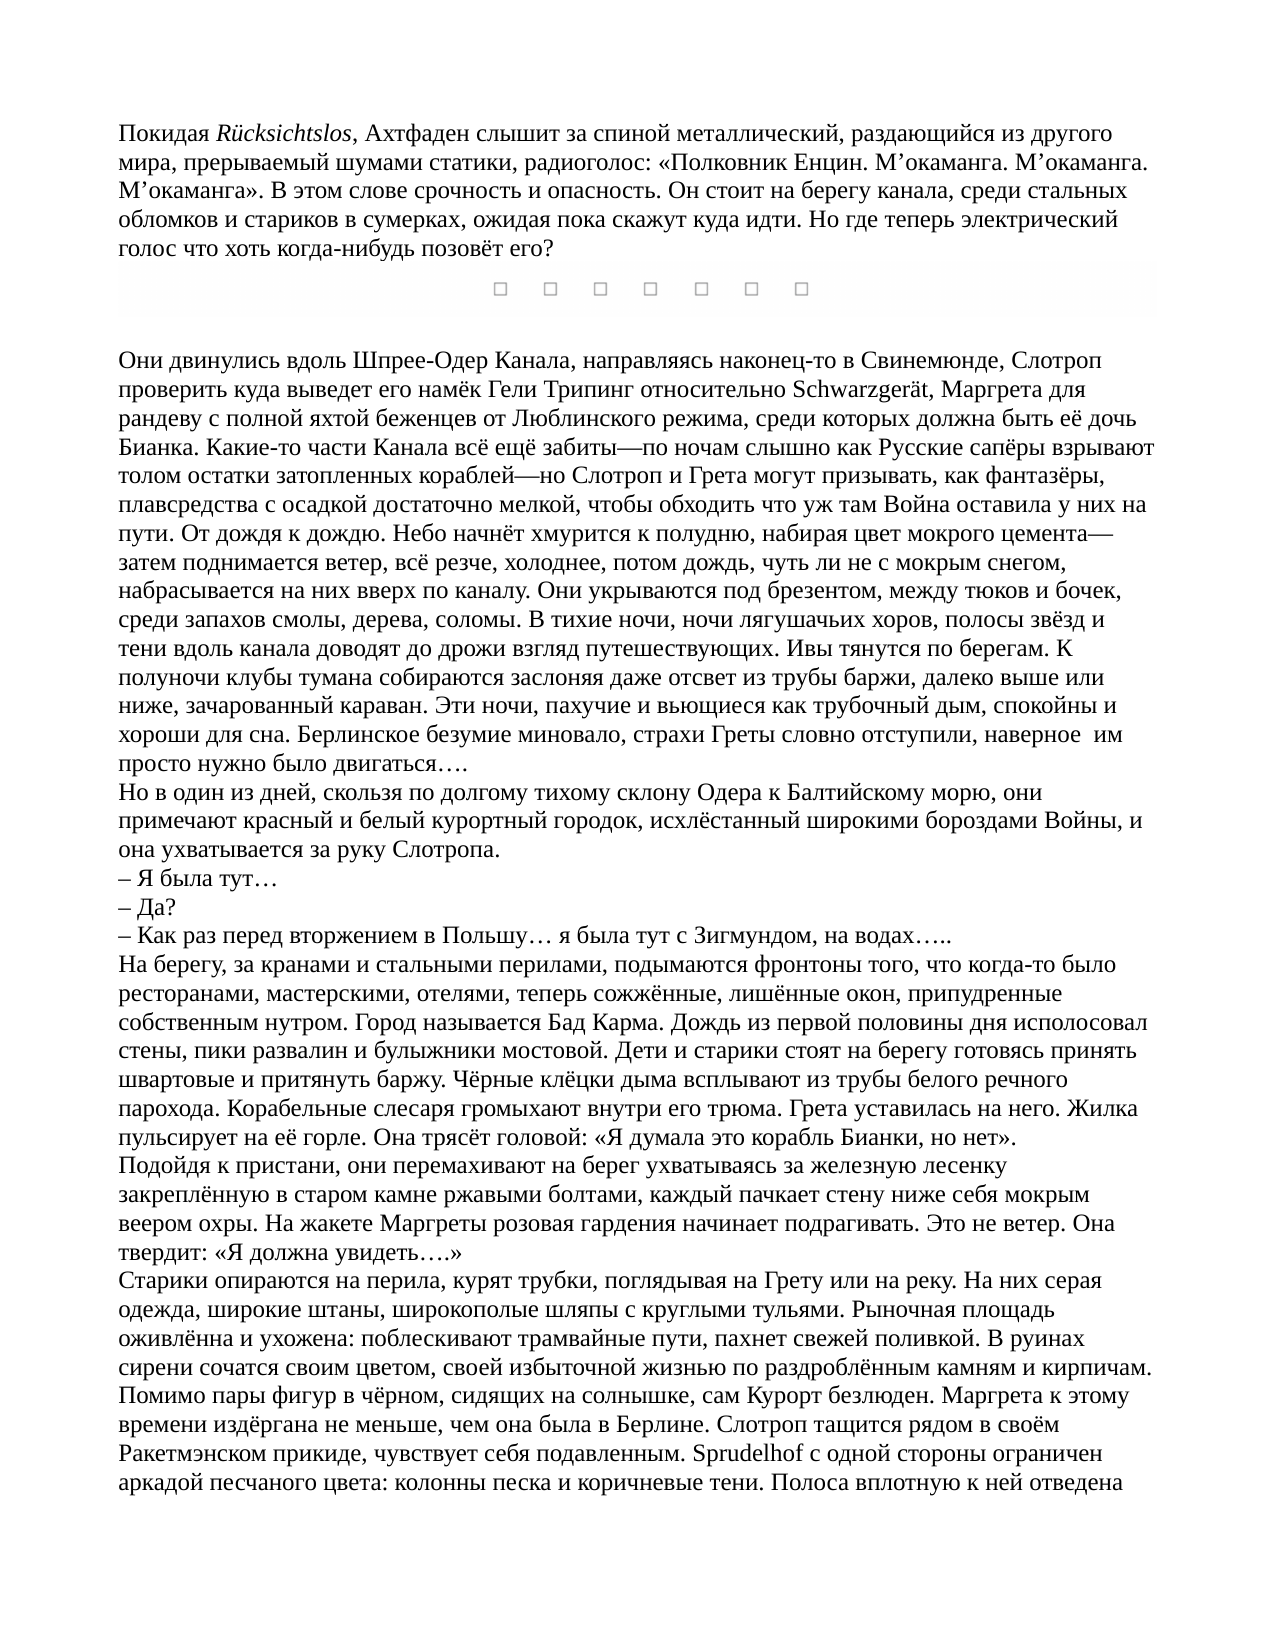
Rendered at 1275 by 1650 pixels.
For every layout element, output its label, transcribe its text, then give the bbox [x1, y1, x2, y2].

text Они двинулись вдоль Шпрее-Одер Канала, направляясь наконец-то в Свинемюнде, Слотроп проверить куда выведет его намёк Гели Трипинг относительно Schwarzgerät, Маргрета для рандеву с полной яхтой беженцев от Люблинского режима, среди которых должна быть её дочь Бианка. Какие-то части Канала всё ещё забиты—по ночам слышно как Русские сапёры взрывают толом остатки затопленных кораблей—но Слотроп и Грета могут призывать, как фантазёры, плавсредства с осадкой достаточно мелкой, чтобы обходить что уж там Война оставила у них на пути. От дождя к дождю. Небо начнёт хмурится к полудню, набирая цвет мокрого цемента—затем поднимается ветер, всё резче, холоднее, потом дождь, чуть ли не с мокрым снегом, набрасывается на них вверх по каналу. Они укрываются под брезентом, между тюков и бочек, среди запахов смолы, дерева, соломы. В тихие ночи, ночи лягушачьих хоров, полосы звёзд и тени вдоль канала доводят до дрожи взгляд путешествующих. Ивы тянутся по берегам. К полуночи клубы тумана собираются заслоняя даже отсвет из трубы баржи, далеко выше или ниже, зачарованный караван. Эти ночи, пахучие и вьющиеся как трубочный дым, спокойны и хороши для сна. Берлинское безумие миновало, страхи Греты словно отступили, наверное им просто нужно было двигаться…. [118, 346, 1157, 777]
text Помимо пары фигур в чёрном, сидящих на солнышке, сам Курорт безлюден. Маргрета к этому времени издёргана не меньше, чем она была в Берлине. Слотроп тащится рядом в своём Ракетмэнском прикиде, чувствует себя подавленным. Sprudelhof с одной стороны ограничен аркадой песчаного цвета: колонны песка и коричневые тени. Полоса вплотную к ней отведена [118, 1381, 1157, 1496]
picture [118, 261, 1157, 317]
text На берегу, за кранами и стальными перилами, подымаются фронтоны того, что когда-то было ресторанами, мастерскими, отелями, теперь сожжённые, лишённые окон, припудренные собственным нутром. Город называется Бад Карма. Дождь из первой половины дня исполосовал стены, пики развалин и булыжники мостовой. Дети и старики стоят на берегу готовясь принять швартовые и притянуть баржу. Чёрные клёцки дыма всплывают из трубы белого речного парохода. Корабельные слесаря громыхают внутри его трюма. Грета уставилась на него. Жилка пульсирует на её горле. Она трясёт головой: «Я думала это корабль Бианки, но нет». [118, 949, 1157, 1151]
text – Да? [118, 892, 1157, 921]
text Старики опираются на перила, курят трубки, поглядывая на Грету или на реку. На них серая одежда, широкие штаны, широкополые шляпы с круглыми тульями. Рыночная площадь оживлённа и ухожена: поблескивают трамвайные пути, пахнет свежей поливкой. В руинах сирени сочатся своим цветом, своей избыточной жизнью по раздроблённым камням и кирпичам. [118, 1266, 1157, 1381]
text – Я была тут… [118, 863, 1157, 892]
text Подойдя к пристани, они перемахивают на берег ухватываясь за железную лесенку закреплённую в старом камне ржавыми болтами, каждый пачкает стену ниже себя мокрым веером охры. На жакете Маргреты розовая гардения начинает подрагивать. Это не ветер. Она твердит: «Я должна увидеть….» [118, 1151, 1157, 1266]
text Но в один из дней, скользя по долгому тихому склону Одера к Балтийскому морю, они примечают красный и белый курортный городок, исхлёстанный широкими бороздами Войны, и она ухватывается за руку Слотропа. [118, 777, 1157, 863]
text – Как раз перед вторжением в Польшу… я была тут с Зигмундом, на водах….. [118, 921, 1157, 949]
text Покидая Rücksichtslos, Ахтфаден слышит за спиной металлический, раздающийся из другого мира, прерываемый шумами статики, радиоголос: «Полковник Енцин. M’oкаманга. M’oкаманга. M’oкаманга». В этом слове срочность и опасность. Он стоит на берегу канала, среди стальных обломков и стариков в сумерках, ожидая пока скажут куда идти. Но где теперь электрический голос что хоть когда-нибудь позовёт его? [118, 118, 1157, 261]
